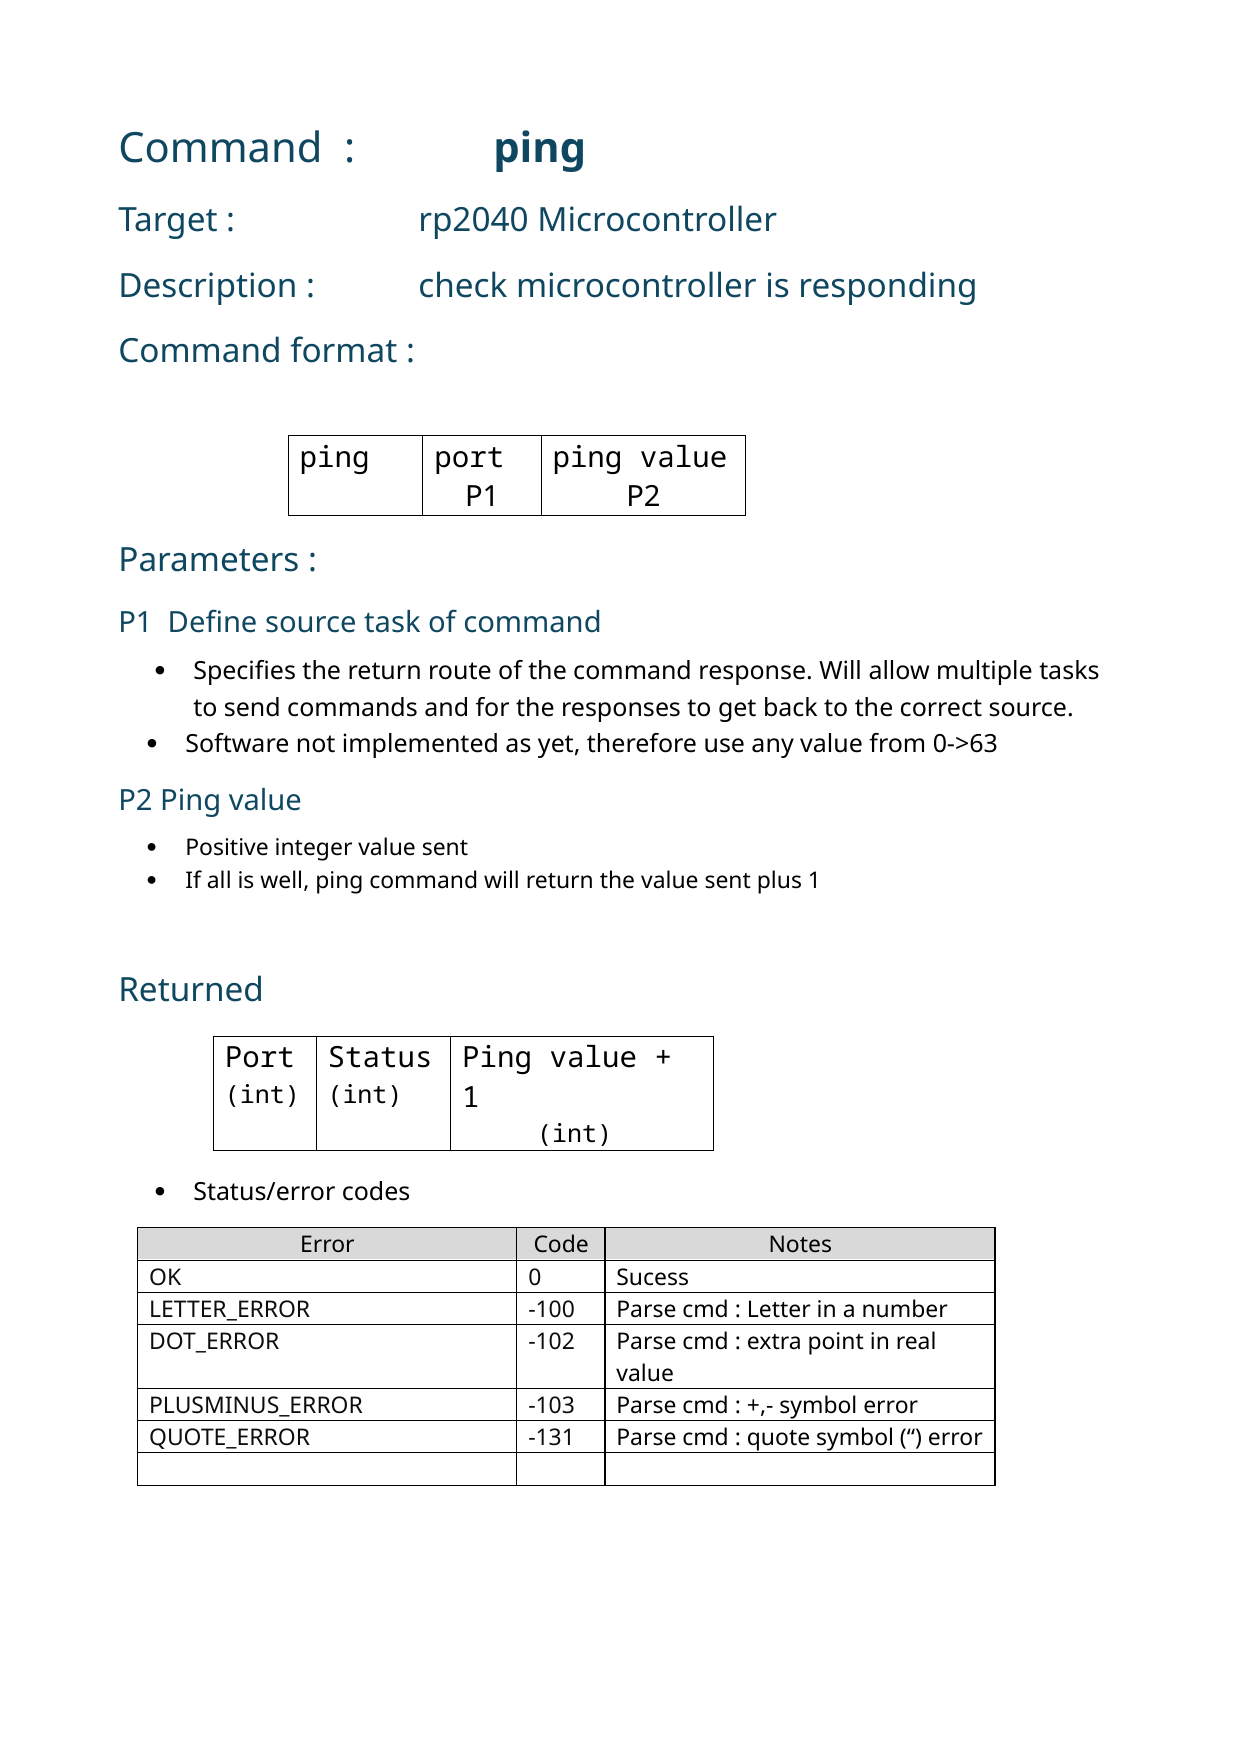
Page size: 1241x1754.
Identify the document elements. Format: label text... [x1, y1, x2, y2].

table_header Status (int) [317, 1037, 450, 1150]
table_header Port (int) [214, 1037, 316, 1150]
table_cell -100 [517, 1293, 604, 1324]
table_cell PLUSMINUS_ERROR [138, 1389, 516, 1420]
list Status/error codes [156, 1174, 1122, 1208]
table_cell -131 [517, 1421, 604, 1452]
table_cell -103 [517, 1389, 604, 1420]
table_cell Sucess [606, 1261, 994, 1292]
list Software not implemented as yet, therefore use any value from 0->63 [148, 726, 1122, 760]
subtitle Command format : [118, 327, 1122, 373]
table_cell Parse cmd : +,- symbol error [606, 1389, 994, 1420]
table_header ping value P2 [542, 436, 745, 515]
table_header Ping value + 1 (int) [451, 1037, 713, 1150]
subtitle Target : rp2040 Microcontroller [118, 196, 1122, 241]
table_cell -102 [517, 1325, 604, 1388]
table_cell [138, 1453, 516, 1484]
list Positive integer value sent [148, 831, 1122, 862]
subtitle P1 Define source task of command [118, 601, 1122, 641]
list If all is well, ping command will return the value sent plus 1 [148, 864, 1122, 896]
table_cell OK [138, 1261, 516, 1292]
subtitle Returned [118, 965, 1122, 1011]
subtitle Parameters : [118, 536, 1122, 581]
subtitle P2 Ping value [118, 779, 1122, 819]
subtitle Command : ping [118, 118, 1122, 175]
table_cell Parse cmd : Letter in a number [606, 1293, 994, 1324]
table_header Notes [606, 1228, 994, 1259]
table_cell DOT_ERROR [138, 1325, 516, 1388]
table_cell 0 [517, 1261, 604, 1292]
table_cell Parse cmd : extra point in real value [606, 1325, 994, 1388]
table_cell QUOTE_ERROR [138, 1421, 516, 1452]
table_header Code [517, 1228, 604, 1259]
table_cell LETTER_ERROR [138, 1293, 516, 1324]
table_cell Parse cmd : quote symbol (“) error [606, 1421, 994, 1452]
table_header ping [289, 436, 422, 515]
table_cell [517, 1453, 604, 1484]
subtitle Description : check microcontroller is responding [118, 262, 1122, 307]
table_cell [606, 1453, 994, 1484]
list Specifies the return route of the command response. Will allow multiple tasks to send commands and for the responses to get back to the correct source. [156, 653, 1122, 723]
table_header Error [138, 1228, 516, 1259]
table_header port P1 [423, 436, 541, 515]
